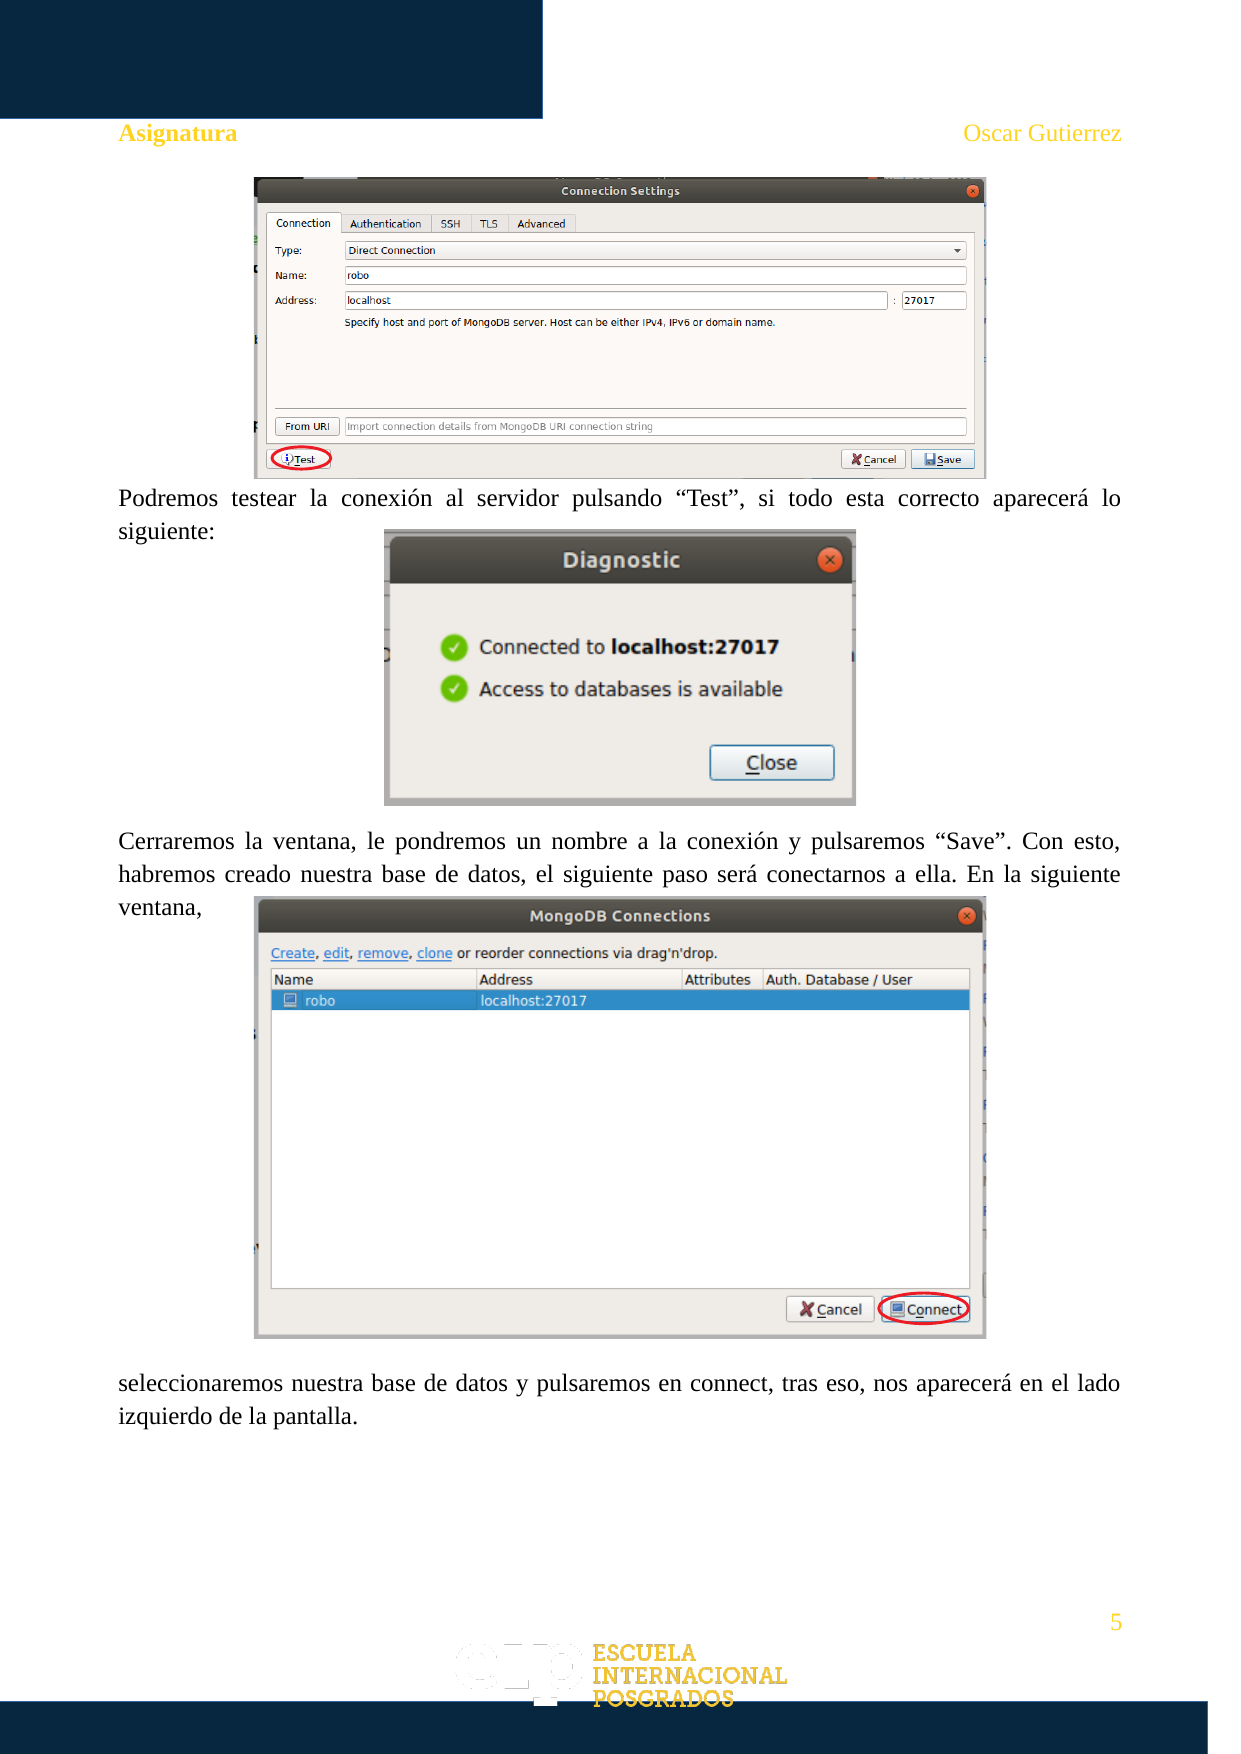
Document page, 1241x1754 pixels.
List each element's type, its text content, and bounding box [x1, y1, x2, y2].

text Cerraremos la ventana, le pondremos un nombre a la conexión y pulsaremos “Save”. Con esto, habremos creado nuestra base de datos, el siguiente paso será conectarnos a ella. En la siguiente ventana, [118, 826, 1122, 921]
text seleccionaremos nuestra base de datos y pulsaremos en connect, tras eso, nos aparecerá en el lado izquierdo de la pantalla. [118, 1368, 1122, 1429]
text Podremos testear la conexión al servidor pulsando “Test”, si todo esta correcto aparecerá lo siguiente: [118, 176, 1122, 544]
picture [253, 896, 987, 1339]
picture [384, 529, 857, 806]
picture [253, 177, 987, 479]
picture [452, 1614, 788, 1712]
